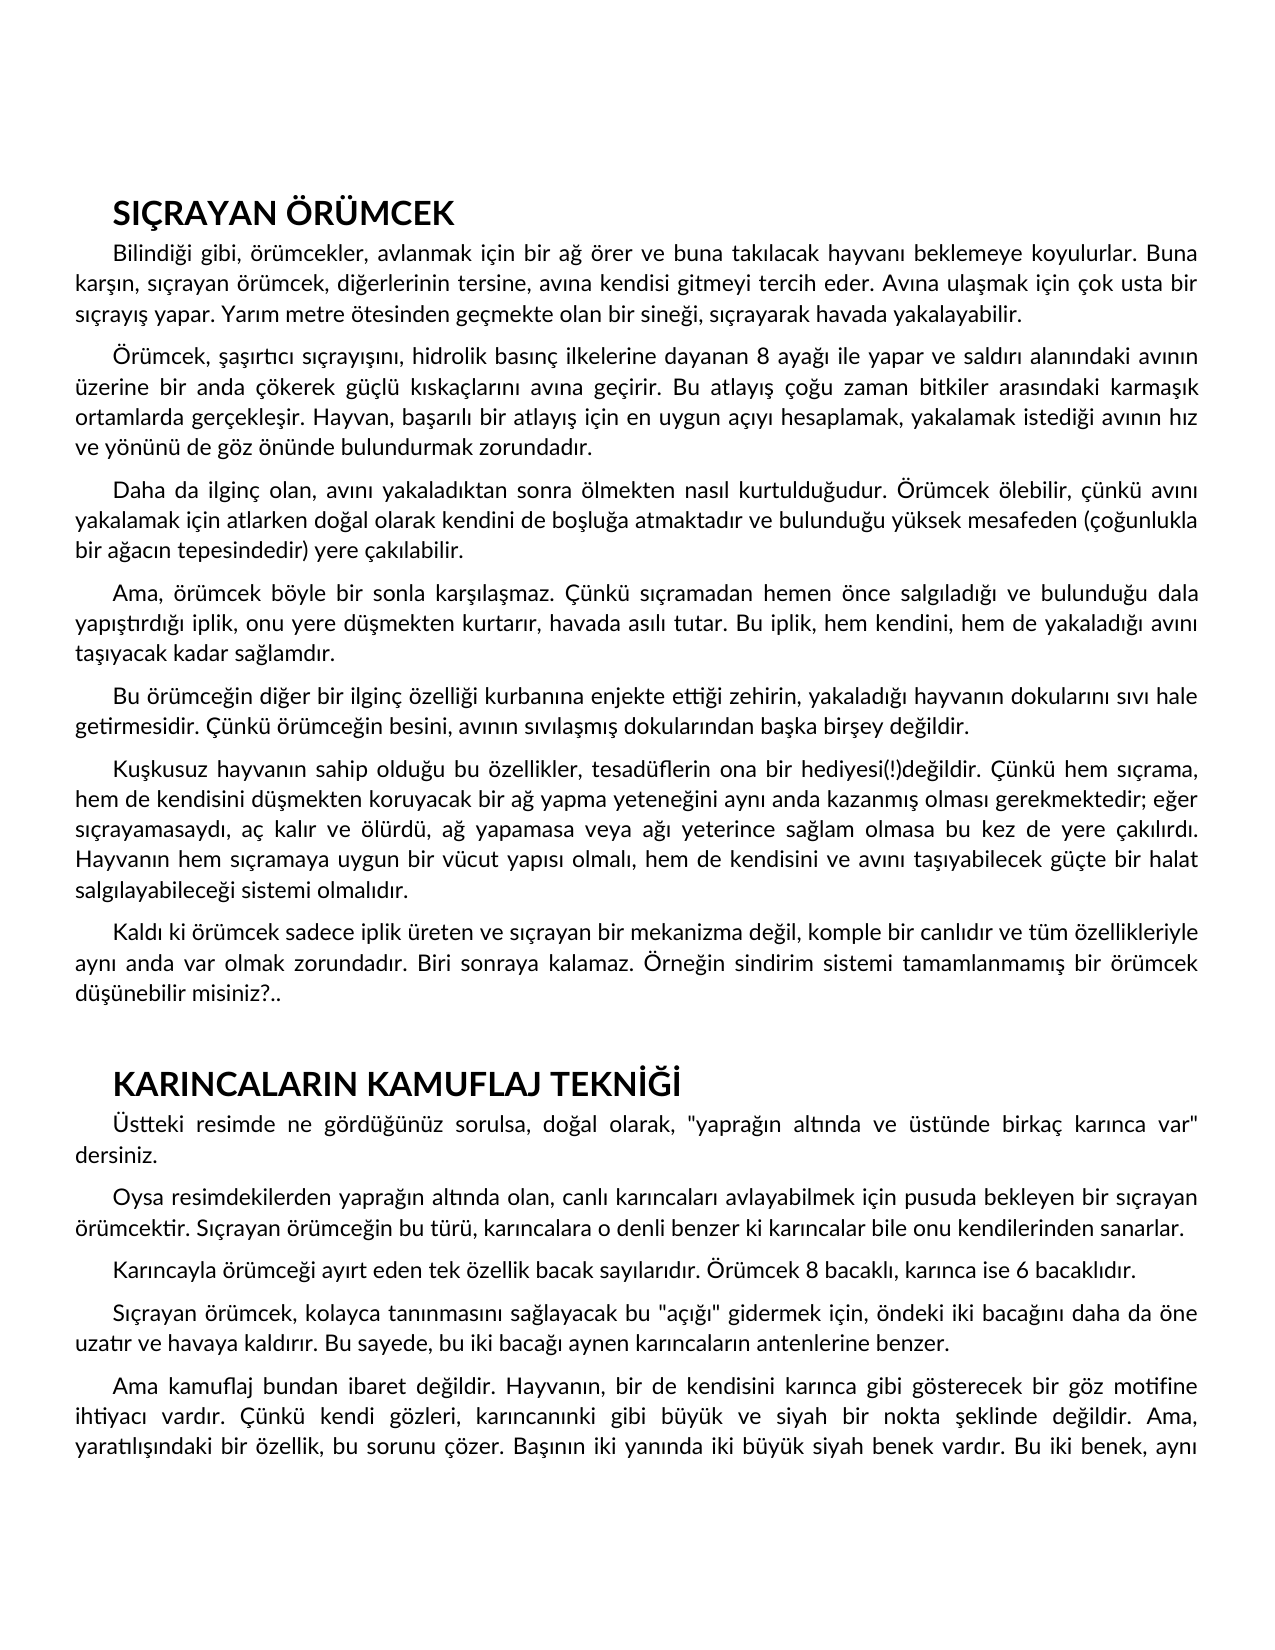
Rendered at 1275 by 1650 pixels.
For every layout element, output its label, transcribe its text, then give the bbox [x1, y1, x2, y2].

subtitle SIÇRAYAN ÖRÜMCEK [112, 193, 1200, 233]
subtitle KARINCALARIN KAMUFLAJ TEKNİĞİ [112, 1064, 1200, 1104]
text Bilindiği gibi, örümcekler, avlanmak için bir ağ örer ve buna takılacak hayvanı beklemeye koyulurlar. Buna karşın, sıçrayan örümcek, diğerlerinin tersine, avına kendisi gitmeyi tercih eder. Avına ulaşmak için çok usta bir sıçrayış yapar. Yarım metre ötesinden geçmekte olan bir sineği, sıçrayarak havada yakalayabilir. [75, 239, 1200, 327]
text Ama, örümcek böyle bir sonla karşılaşmaz. Çünkü sıçramadan hemen önce salgıladığı ve bulunduğu dala yapıştırdığı iplik, onu yere düşmekten kurtarır, havada asılı tutar. Bu iplik, hem kendini, hem de yakaladığı avını taşıyacak kadar sağlamdır. [75, 578, 1200, 666]
text Daha da ilginç olan, avını yakaladıktan sonra ölmekten nasıl kurtulduğudur. Örümcek ölebilir, çünkü avını yakalamak için atlarken doğal olarak kendini de boşluğa atmaktadır ve bulunduğu yüksek mesafeden (çoğunlukla bir ağacın tepesindedir) yere çakılabilir. [75, 475, 1200, 563]
text Oysa resimdekilerden yaprağın altında olan, canlı karıncaları avlayabilmek için pusuda bekleyen bir sıçrayan örümcektir. Sıçrayan örümceğin bu türü, karıncalara o denli benzer ki karıncalar bile onu kendilerinden sanarlar. [75, 1183, 1200, 1241]
text Üstteki resimde ne gördüğünüz sorulsa, doğal olarak, "yaprağın altında ve üstünde birkaç karınca var" dersiniz. [75, 1110, 1200, 1168]
text Kuşkusuz hayvanın sahip olduğu bu özellikler, tesadüflerin ona bir hediyesi(!)değildir. Çünkü hem sıçrama, hem de kendisini düşmekten koruyacak bir ağ yapma yeteneğini aynı anda kazanmış olması gerekmektedir; eğer sıçrayamasaydı, aç kalır ve ölürdü, ağ yapamasa veya ağı yeterince sağlam olmasa bu kez de yere çakılırdı. Hayvanın hem sıçramaya uygun bir vücut yapısı olmalı, hem de kendisini ve avını taşıyabilecek güçte bir halat salgılayabileceği sistemi olmalıdır. [75, 754, 1200, 903]
text Bu örümceğin diğer bir ilginç özelliği kurbanına enjekte ettiği zehirin, yakaladığı hayvanın dokularını sıvı hale getirmesidir. Çünkü örümceğin besini, avının sıvılaşmış dokularından başka birşey değildir. [75, 682, 1200, 739]
text Ama kamuflaj bundan ibaret değildir. Hayvanın, bir de kendisini karınca gibi gösterecek bir göz motifine ihtiyacı vardır. Çünkü kendi gözleri, karıncanınki gibi büyük ve siyah bir nokta şeklinde değildir. Ama, yaratılışındaki bir özellik, bu sorunu çözer. Başının iki yanında iki büyük siyah benek vardır. Bu iki benek, aynı [75, 1372, 1200, 1459]
text Örümcek, şaşırtıcı sıçrayışını, hidrolik basınç ilkelerine dayanan 8 ayağı ile yapar ve saldırı alanındaki avının üzerine bir anda çökerek güçlü kıskaçlarını avına geçirir. Bu atlayış çoğu zaman bitkiler arasındaki karmaşık ortamlarda gerçekleşir. Hayvan, başarılı bir atlayış için en uygun açıyı hesaplamak, yakalamak istediği avının hız ve yönünü de göz önünde bulundurmak zorundadır. [75, 342, 1200, 460]
text Kaldı ki örümcek sadece iplik üreten ve sıçrayan bir mekanizma değil, komple bir canlıdır ve tüm özellikleriyle aynı anda var olmak zorundadır. Biri sonraya kalamaz. Örneğin sindirim sistemi tamamlanmamış bir örümcek düşünebilir misiniz?.. [75, 918, 1200, 1006]
text Karıncayla örümceği ayırt eden tek özellik bacak sayılarıdır. Örümcek 8 bacaklı, karınca ise 6 bacaklıdır. [75, 1256, 1200, 1283]
text Sıçrayan örümcek, kolayca tanınmasını sağlayacak bu "açığı" gidermek için, öndeki iki bacağını daha da öne uzatır ve havaya kaldırır. Bu sayede, bu iki bacağı aynen karıncaların antenlerine benzer. [75, 1299, 1200, 1356]
